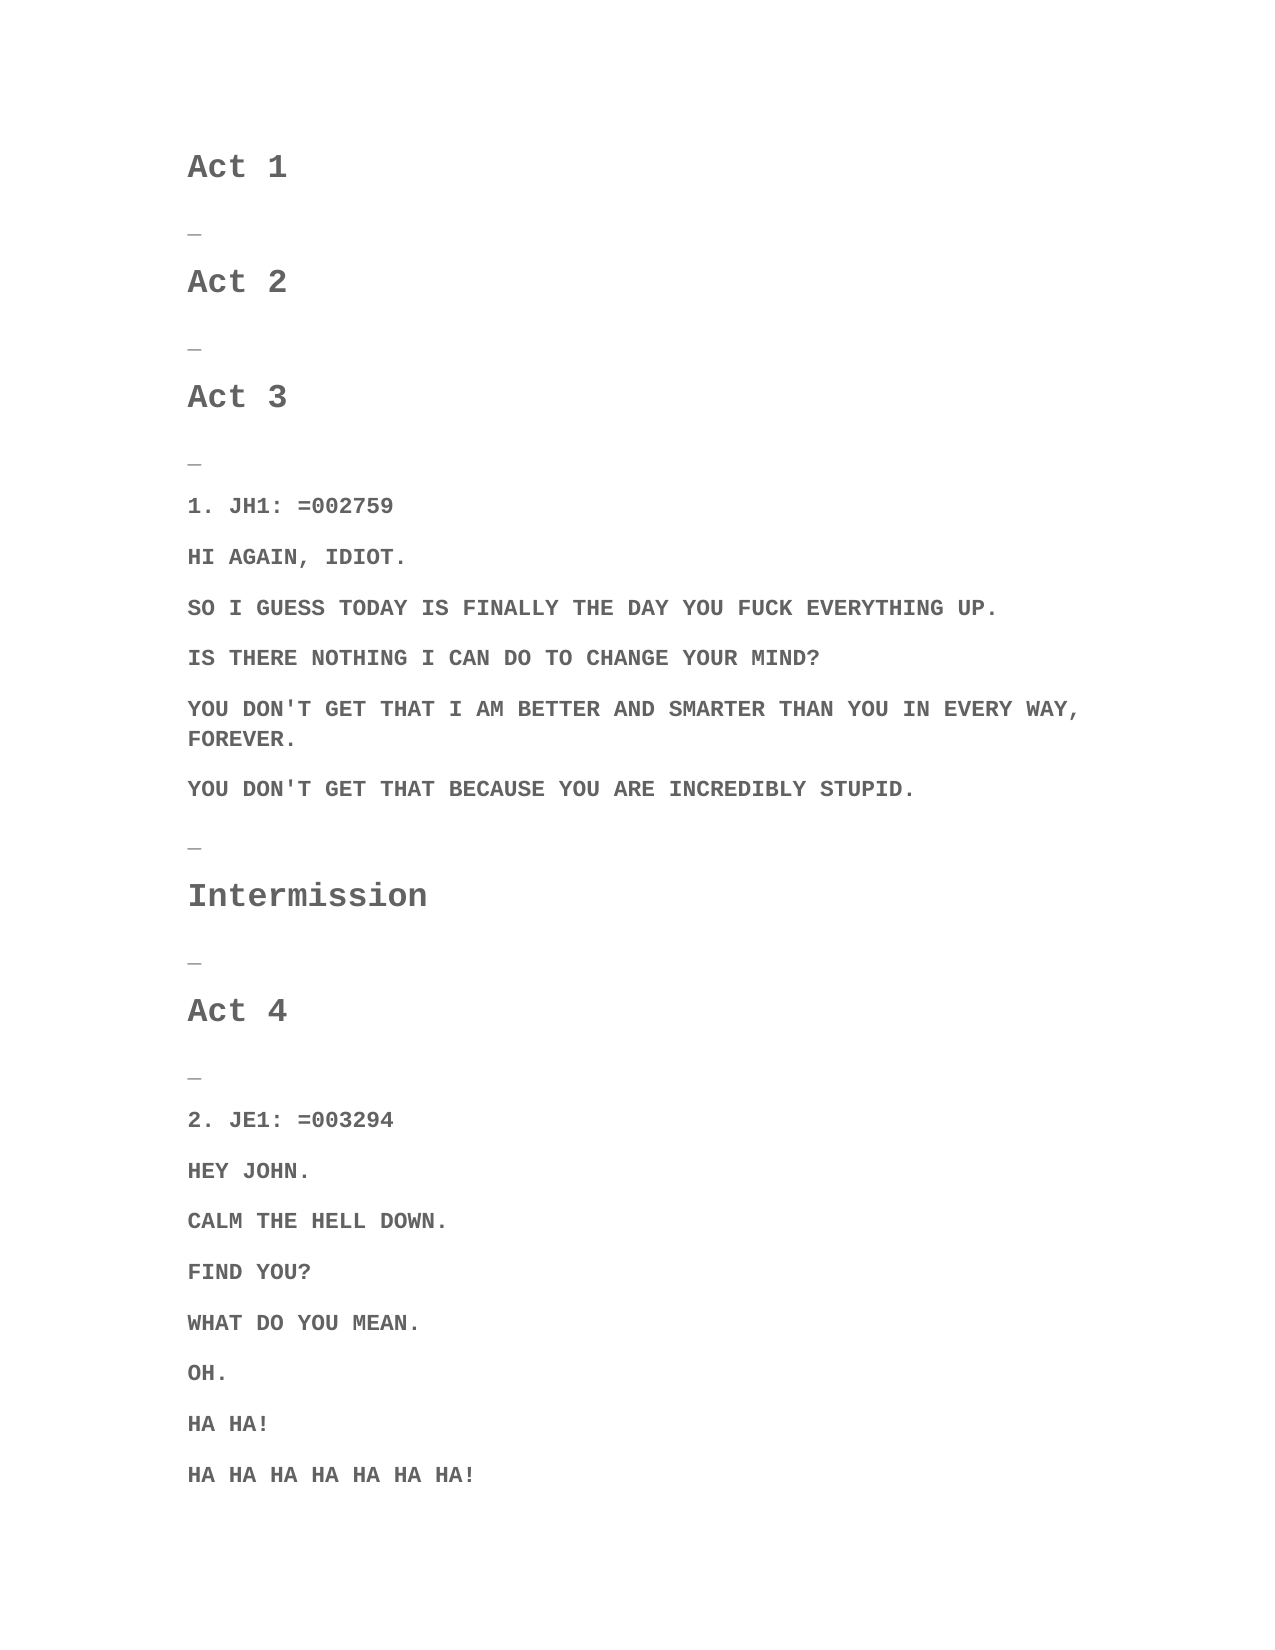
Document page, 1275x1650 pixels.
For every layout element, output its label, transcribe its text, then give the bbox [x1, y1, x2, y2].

text Act 4 [187, 994, 1087, 1032]
text Act 3 [187, 380, 1087, 418]
text _ [187, 828, 1087, 854]
text YOU DON'T GET THAT BECAUSE YOU ARE INCREDIBLY STUPID. [187, 778, 1087, 803]
text 1. JH1: =002759 [187, 495, 1087, 521]
text Act 2 [187, 265, 1087, 303]
text IS THERE NOTHING I CAN DO TO CHANGE YOUR MIND? [187, 647, 1087, 672]
text HA HA HA HA HA HA HA! [187, 1463, 1087, 1489]
text Act 1 [187, 150, 1087, 188]
text YOU DON'T GET THAT I AM BETTER AND SMARTER THAN YOU IN EVERY WAY, FOREVER. [187, 697, 1087, 753]
text WHAT DO YOU MEAN. [187, 1311, 1087, 1337]
text CALM THE HELL DOWN. [187, 1210, 1087, 1236]
text HA HA! [187, 1412, 1087, 1438]
text SO I GUESS TODAY IS FINALLY THE DAY YOU FUCK EVERYTHING UP. [187, 596, 1087, 622]
text 2. JE1: =003294 [187, 1109, 1087, 1134]
text _ [187, 214, 1087, 240]
text _ [187, 1058, 1087, 1084]
text Intermission [187, 879, 1087, 917]
text _ [187, 444, 1087, 470]
text HEY JOHN. [187, 1159, 1087, 1185]
text OH. [187, 1362, 1087, 1388]
text HI AGAIN, IDIOT. [187, 545, 1087, 571]
text FIND YOU? [187, 1261, 1087, 1286]
text _ [187, 329, 1087, 355]
text _ [187, 943, 1087, 969]
